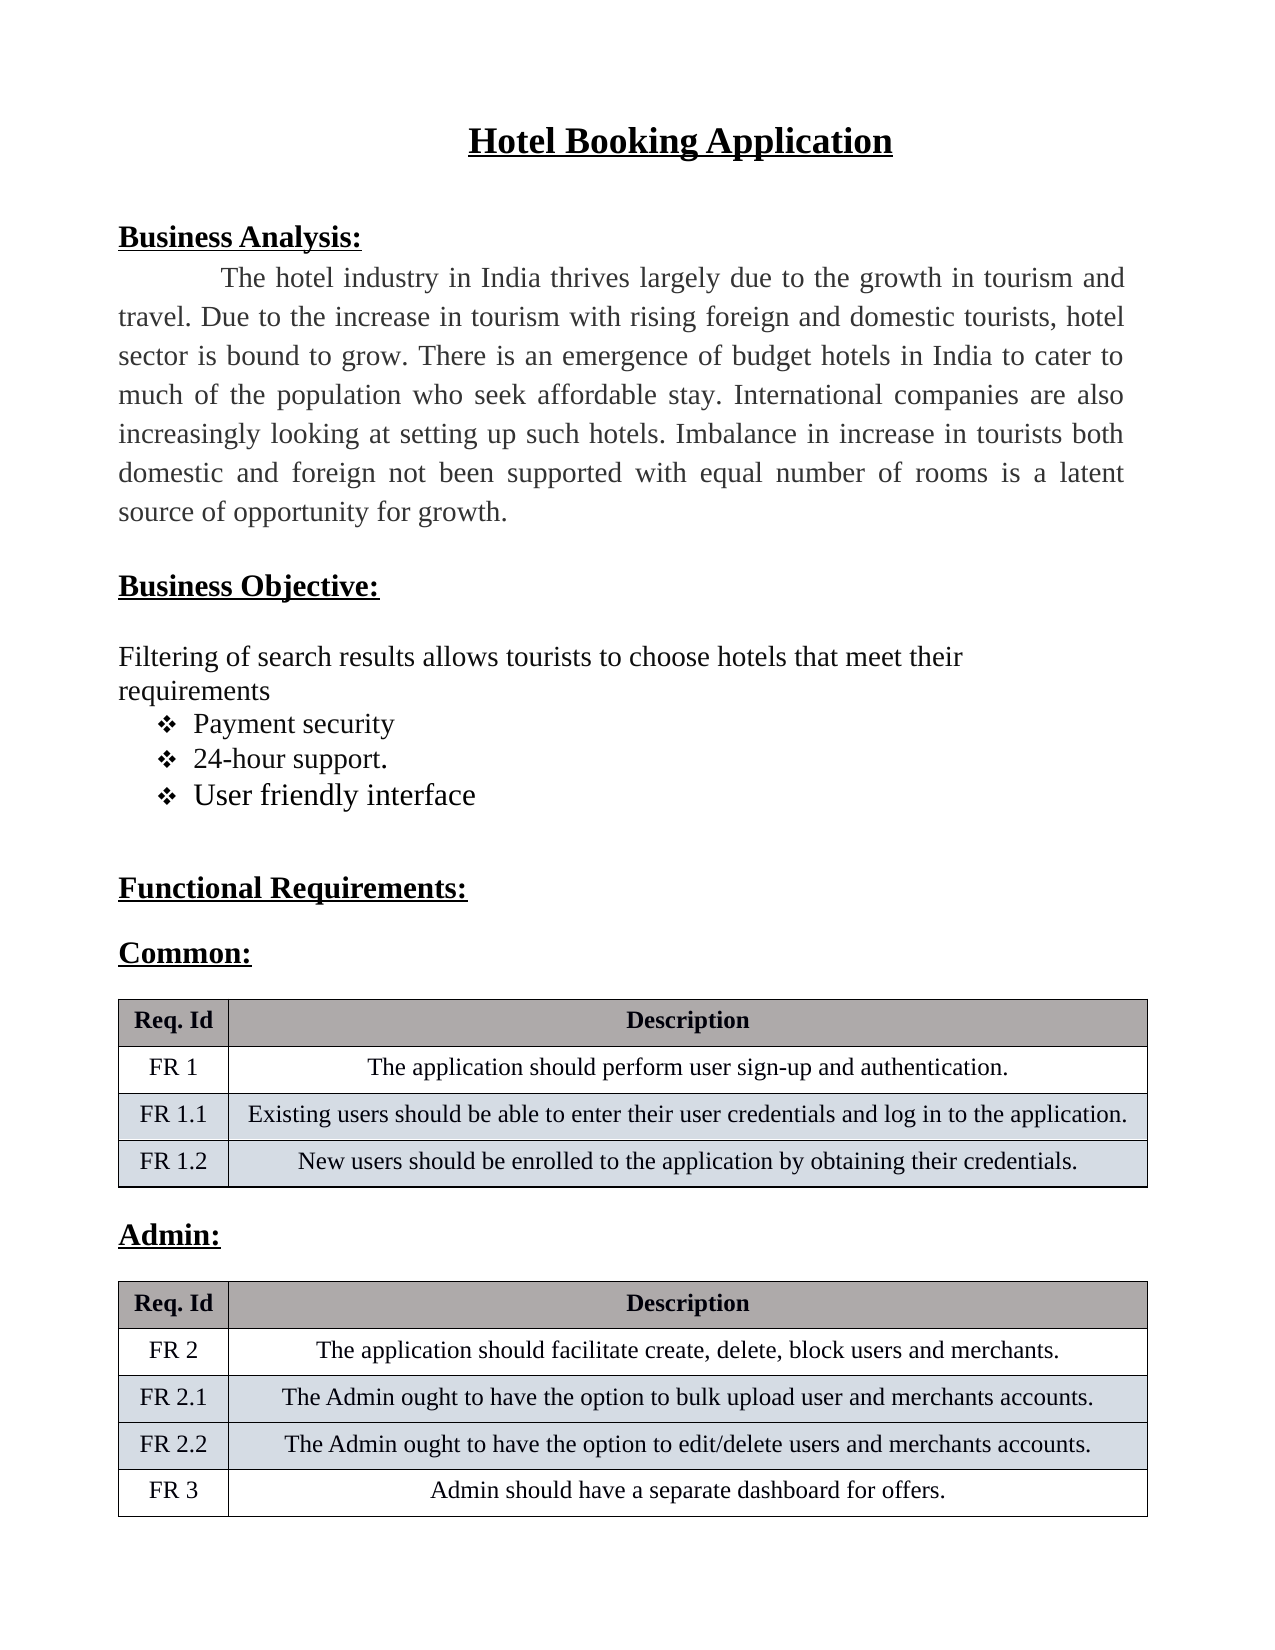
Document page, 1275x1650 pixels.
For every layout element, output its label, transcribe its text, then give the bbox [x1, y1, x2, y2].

table_cell The application should perform user sign-up and authentication. [229, 1047, 1147, 1092]
table_header Req. Id [119, 1282, 228, 1328]
table_cell FR 1.1 [119, 1094, 228, 1139]
list 24-hour support. [156, 740, 1107, 776]
text Common: [118, 934, 1157, 970]
table_cell FR 2.1 [119, 1376, 228, 1422]
text Admin: [118, 1216, 1157, 1252]
table_cell FR 1.2 [119, 1141, 228, 1186]
table_cell New users should be enrolled to the application by obtaining their credentials. [229, 1141, 1147, 1186]
table_cell The Admin ought to have the option to bulk upload user and merchants accounts. [229, 1376, 1147, 1422]
table_cell FR 2 [119, 1329, 228, 1375]
table_header Description [229, 1282, 1147, 1328]
table_cell The application should facilitate create, delete, block users and merchants. [229, 1329, 1147, 1375]
text Hotel Booking Application [118, 118, 1157, 161]
text Filtering of search results allows tourists to choose hotels that meet their requirements [118, 639, 1107, 706]
text Functional Requirements: [118, 869, 1157, 905]
table_header Description [229, 1000, 1147, 1046]
table_cell The Admin ought to have the option to edit/delete users and merchants accounts. [229, 1423, 1147, 1469]
text Business Objective: [118, 567, 1157, 603]
table_header Req. Id [119, 1000, 228, 1046]
table_cell Admin should have a separate dashboard for offers. [229, 1470, 1147, 1516]
list User friendly interface [156, 776, 1157, 812]
table_cell Existing users should be able to enter their user credentials and log in to the application. [229, 1094, 1147, 1139]
table_cell FR 3 [119, 1470, 228, 1516]
table_cell FR 1 [119, 1047, 228, 1092]
table_cell FR 2.2 [119, 1423, 228, 1469]
text The hotel industry in India thrives largely due to the growth in tourism and travel. Due to the increase in tourism with rising foreign and domestic tourists, hotel sector is bound to grow. There is an emergence of budget hotels in India to cater to much of the population who seek affordable stay. International companies are also increasingly looking at setting up such hotels. Imbalance in increase in tourists both domestic and foreign not been supported with equal number of rooms is a latent source of opportunity for growth. [118, 255, 1126, 528]
list Payment security [156, 706, 1107, 740]
text Business Analysis: [118, 219, 1157, 255]
